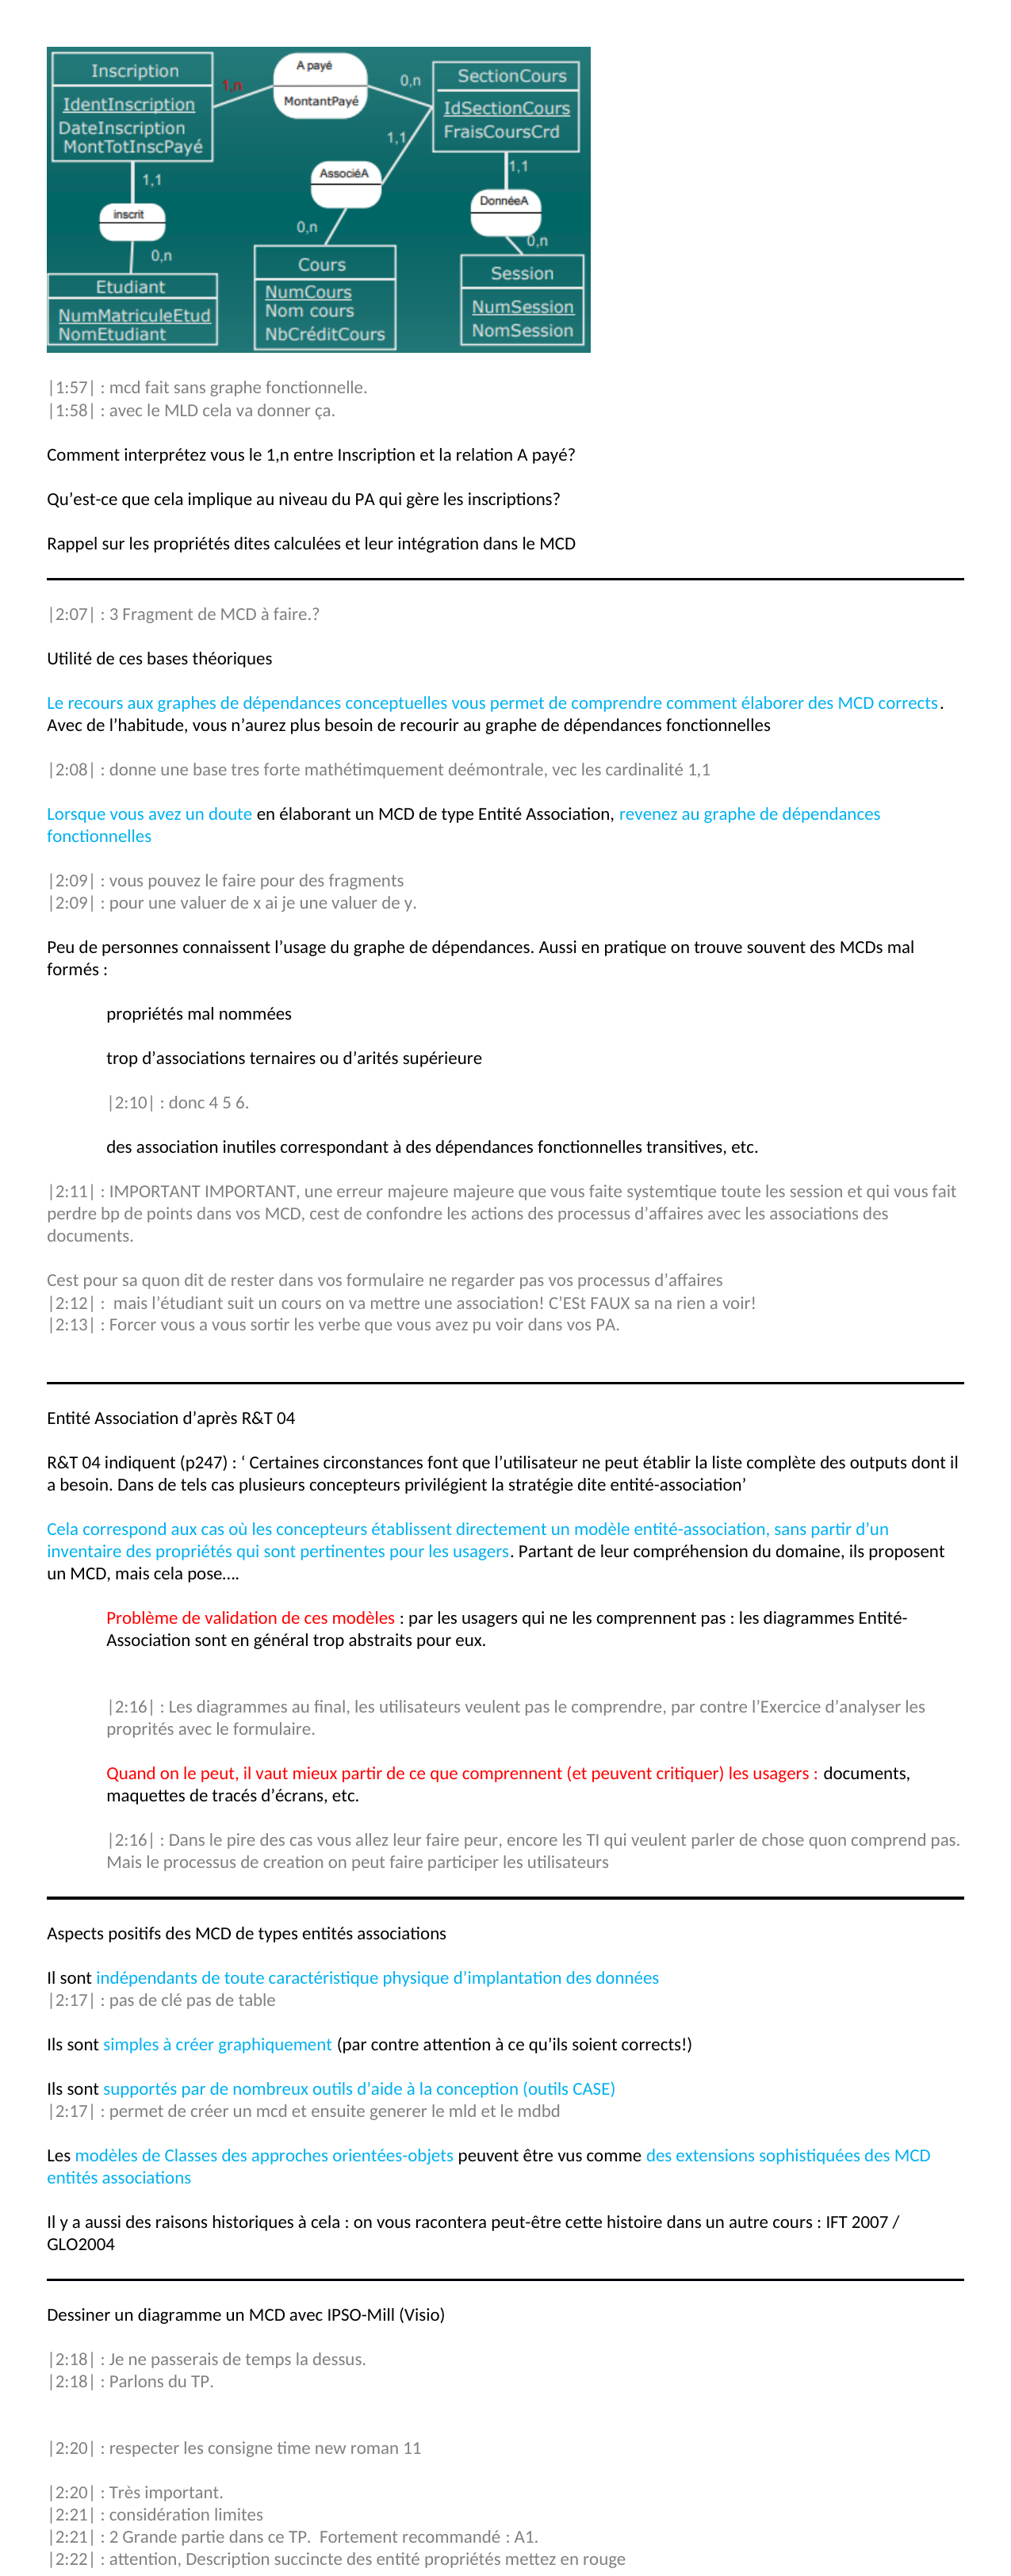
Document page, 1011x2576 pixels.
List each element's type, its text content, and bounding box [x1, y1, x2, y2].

text Il sont indépendants de toute caractéristique physique d’implantation des données [47, 1966, 964, 1988]
text |2:09| : vous pouvez le faire pour des fragments [47, 869, 964, 891]
text Dessiner un diagramme un MCD avec IPSO-Mill (Visio) [47, 2303, 964, 2325]
text des association inutiles correspondant à des dépendances fonctionnelles transitives, etc. [47, 1135, 964, 1158]
text Aspects positifs des MCD de types entités associations [47, 1922, 964, 1944]
text |1:58| : avec le MLD cela va donner ça. [47, 399, 964, 421]
text |2:07| : 3 Fragment de MCD à faire.? [47, 603, 964, 625]
text Entité Association d’après R&T 04 [47, 1407, 964, 1429]
text |2:20| : Très important. [47, 2481, 964, 2503]
list |2:16| : Les diagrammes au final, les utilisateurs veulent pas le comprendre, par contre l’Exercice d’analyser les proprités avec le formulaire. [106, 1695, 964, 1740]
text |2:09| : pour une valuer de x ai je une valuer de y. [47, 891, 964, 913]
text |2:17| : permet de créer un mcd et ensuite generer le mld et le mdbd [47, 2099, 964, 2122]
text Il y a aussi des raisons historiques à cela : on vous racontera peut-être cette histoire dans un autre cours : IFT 2007 / GLO2004 [47, 2210, 964, 2255]
text Ils sont supportés par de nombreux outils d’aide à la conception (outils CASE) [47, 2077, 964, 2099]
list |2:16| : Dans le pire des cas vous allez leur faire peur, encore les TI qui veulent parler de chose quon comprend pas. Mais le processus de creation on peut faire participer les utilisateurs [106, 1828, 964, 1873]
text Rappel sur les propriétés dites calculées et leur intégration dans le MCD [47, 532, 964, 554]
text trop d’associations ternaires ou d’arités supérieure [47, 1047, 964, 1069]
list Quand on le peut, il vaut mieux partir de ce que comprennent (et peuvent critiquer) les usagers : documents, maquettes de tracés d’écrans, etc. [106, 1762, 964, 1806]
text |2:17| : pas de clé pas de table [47, 1988, 964, 2011]
text |1:57| : mcd fait sans graphe fonctionnelle. [47, 376, 964, 399]
text |2:11| : IMPORTANT IMPORTANT, une erreur majeure majeure que vous faite systemtique toute les session et qui vous fait perdre bp de points dans vos MCD, cest de confondre les actions des processus d’affaires avec les associations des documents. [47, 1180, 964, 1247]
text |2:20| : respecter les consigne time new roman 11 [47, 2436, 964, 2459]
list Problème de validation de ces modèles : par les usagers qui ne les comprennent pas : les diagrammes Entité-Association sont en général trop abstraits pour eux. [106, 1606, 964, 1651]
text |2:10| : donc 4 5 6. [47, 1091, 964, 1113]
text |2:18| : Je ne passerais de temps la dessus. [47, 2348, 964, 2370]
picture [47, 47, 591, 353]
text |2:18| : Parlons du TP. [47, 2370, 964, 2392]
text Cela correspond aux cas où les concepteurs établissent directement un modèle entité-association, sans partir d’un inventaire des propriétés qui sont pertinentes pour les usagers. Partant de leur compréhension du domaine, ils proposent un MCD, mais cela pose…. [47, 1518, 964, 1584]
text |2:22| : attention, Description succincte des entité propriétés mettez en rouge [47, 2547, 964, 2570]
text Comment interprétez vous le 1,n entre Inscription et la relation A payé? [47, 443, 964, 465]
text |2:08| : donne une base tres forte mathétimquement deémontrale, vec les cardinalité 1,1 [47, 758, 964, 780]
text R&T 04 indiquent (p247) : ‘ Certaines circonstances font que l’utilisateur ne peut établir la liste complète des outputs dont il a besoin. Dans de tels cas plusieurs concepteurs privilégient la stratégie dite entité-association’ [47, 1451, 964, 1495]
text Cest pour sa quon dit de rester dans vos formulaire ne regarder pas vos processus d’affaires [47, 1269, 964, 1292]
text Utilité de ces bases théoriques [47, 647, 964, 669]
text Lorsque vous avez un doute en élaborant un MCD de type Entité Association, revenez au graphe de dépendances fonctionnelles [47, 802, 964, 847]
text Ils sont simples à créer graphiquement (par contre attention à ce qu’ils soient corrects!) [47, 2033, 964, 2055]
text |2:21| : 2 Grande partie dans ce TP. Fortement recommandé : A1. [47, 2525, 964, 2547]
text propriétés mal nommées [47, 1002, 964, 1024]
text |2:21| : considération limites [47, 2503, 964, 2525]
text Qu’est-ce que cela implique au niveau du PA qui gère les inscriptions? [47, 488, 964, 510]
text Le recours aux graphes de dépendances conceptuelles vous permet de comprendre comment élaborer des MCD corrects. Avec de l’habitude, vous n’aurez plus besoin de recourir au graphe de dépendances fonctionnelles [47, 691, 964, 736]
text |2:13| : Forcer vous a vous sortir les verbe que vous avez pu voir dans vos PA. [47, 1314, 964, 1336]
text Peu de personnes connaissent l’usage du graphe de dépendances. Aussi en pratique on trouve souvent des MCDs mal formés : [47, 936, 964, 980]
text |2:12| : mais l’étudiant suit un cours on va mettre une association! C’ESt FAUX sa na rien a voir! [47, 1292, 964, 1314]
text Les modèles de Classes des approches orientées-objets peuvent être vus comme des extensions sophistiquées des MCD entités associations [47, 2144, 964, 2188]
